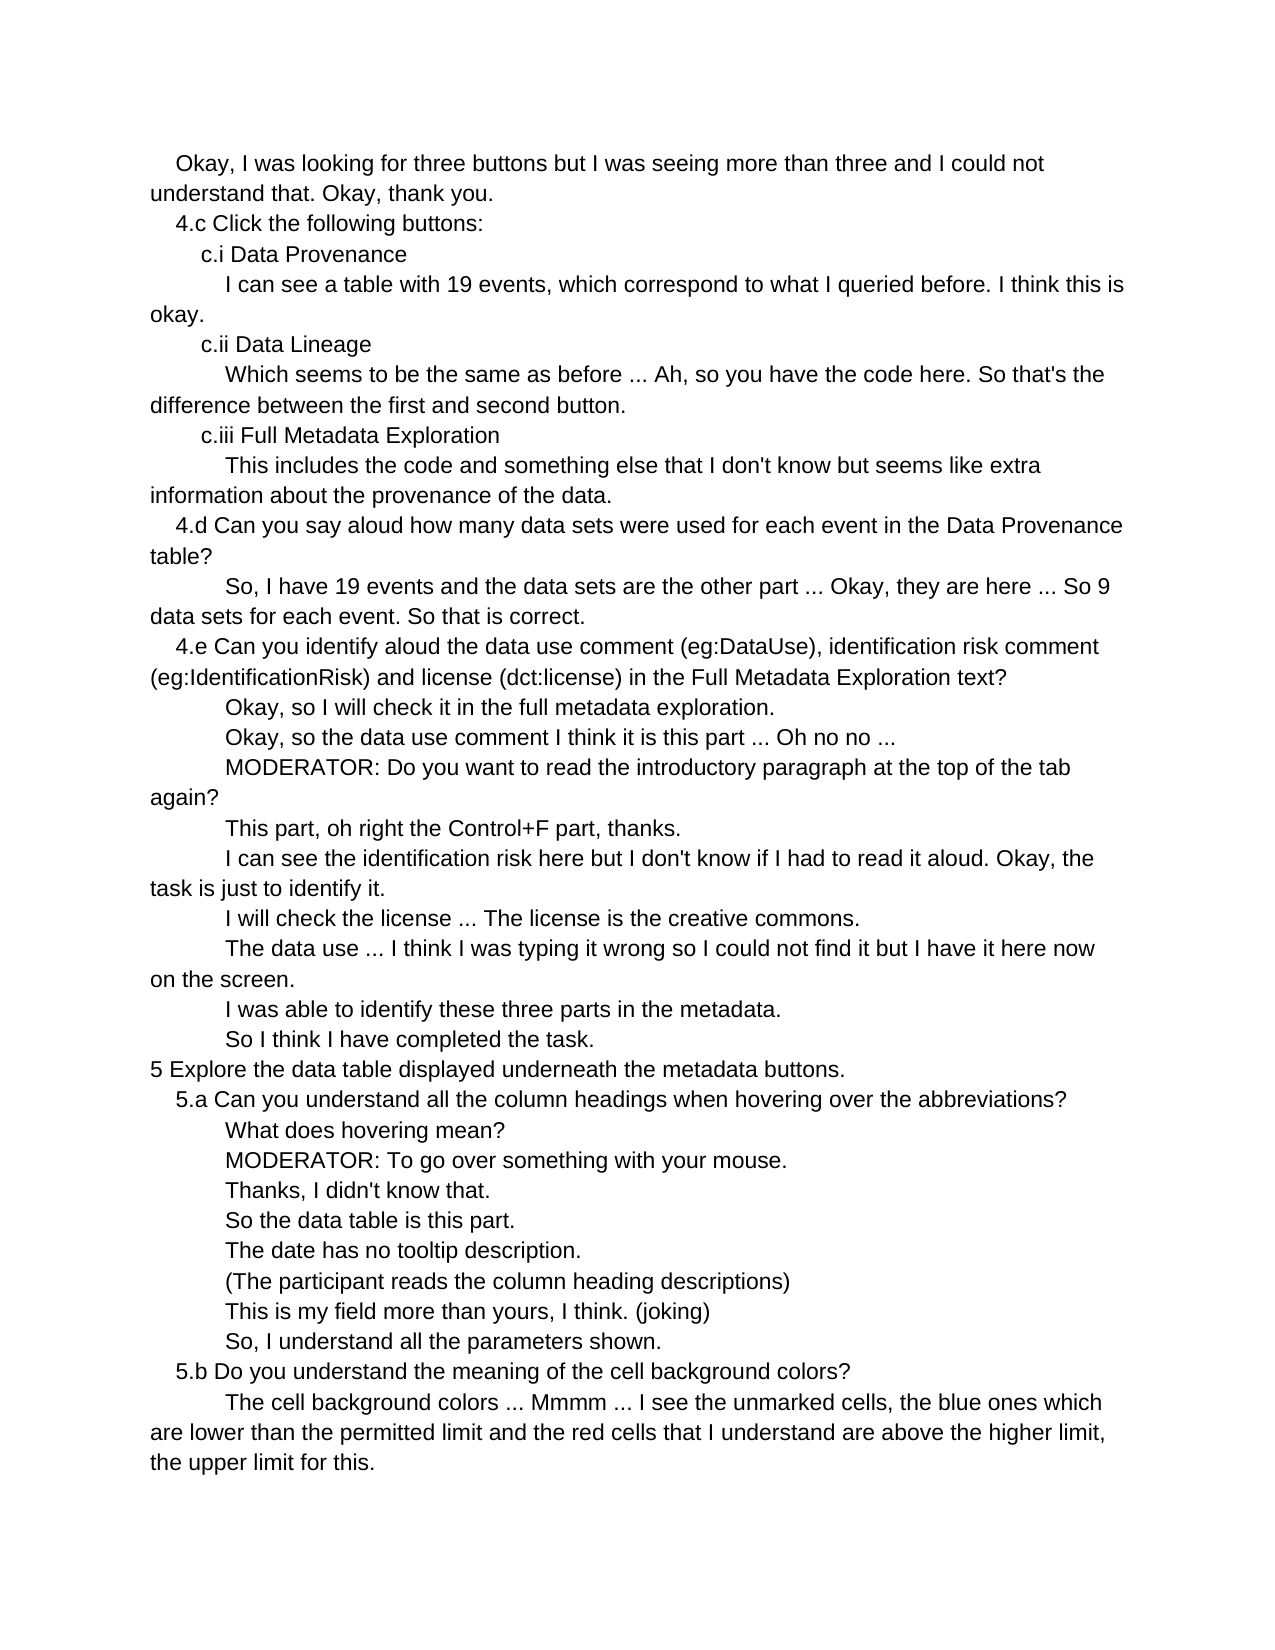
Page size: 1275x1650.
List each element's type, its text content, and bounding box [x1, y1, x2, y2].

text Thanks, I didn't know that. [150, 1177, 1125, 1203]
text 4.d Can you say aloud how many data sets were used for each event in the Data Provenance table? [150, 512, 1125, 569]
text The data use ... I think I was typing it wrong so I could not find it but I have it here now on the screen. [150, 935, 1125, 992]
text c.iii Full Metadata Exploration [150, 422, 1125, 448]
text So I think I have completed the task. [150, 1026, 1125, 1052]
text What does hovering mean? [150, 1117, 1125, 1143]
text I can see the identification risk here but I don't know if I had to read it aloud. Okay, the task is just to identify it. [150, 845, 1125, 901]
text This is my field more than yours, I think. (joking) [150, 1298, 1125, 1324]
text So, I understand all the parameters shown. [150, 1328, 1125, 1354]
text Okay, so I will check it in the full metadata exploration. [150, 694, 1125, 720]
text c.i Data Provenance [150, 241, 1125, 267]
text Okay, so the data use comment I think it is this part ... Oh no no ... [150, 724, 1125, 750]
text 5.b Do you understand the meaning of the cell background colors? [150, 1358, 1125, 1385]
text This includes the code and something else that I don't know but seems like extra information about the provenance of the data. [150, 452, 1125, 509]
text (The participant reads the column heading descriptions) [150, 1268, 1125, 1294]
text 5.a Can you understand all the column headings when hovering over the abbreviations? [150, 1086, 1125, 1113]
text MODERATOR: Do you want to read the introductory paragraph at the top of the tab again? [150, 754, 1125, 811]
text So the data table is this part. [150, 1207, 1125, 1234]
text MODERATOR: To go over something with your mouse. [150, 1147, 1125, 1173]
text Okay, I was looking for three buttons but I was seeing more than three and I could not understand that. Okay, thank you. [150, 150, 1125, 207]
text 4.e Can you identify aloud the data use comment (eg:DataUse), identification risk comment (eg:IdentificationRisk) and license (dct:license) in the Full Metadata Exploration text? [150, 633, 1125, 690]
text c.ii Data Lineage [150, 331, 1125, 358]
text 5 Explore the data table displayed underneath the metadata buttons. [150, 1056, 1125, 1083]
text The date has no tooltip description. [150, 1237, 1125, 1264]
text The cell background colors ... Mmmm ... I see the unmarked cells, the blue ones which are lower than the permitted limit and the red cells that I understand are above the higher limit, the upper limit for this. [150, 1388, 1125, 1475]
text 4.c Click the following buttons: [150, 210, 1125, 237]
text This part, oh right the Control+F part, thanks. [150, 814, 1125, 841]
text I will check the license ... The license is the creative commons. [150, 905, 1125, 932]
text I can see a table with 19 events, which correspond to what I queried before. I think this is okay. [150, 271, 1125, 327]
text Which seems to be the same as before ... Ah, so you have the code here. So that's the difference between the first and second button. [150, 361, 1125, 418]
text I was able to identify these three parts in the metadata. [150, 996, 1125, 1022]
text So, I have 19 events and the data sets are the other part ... Okay, they are here ... So 9 data sets for each event. So that is correct. [150, 573, 1125, 629]
